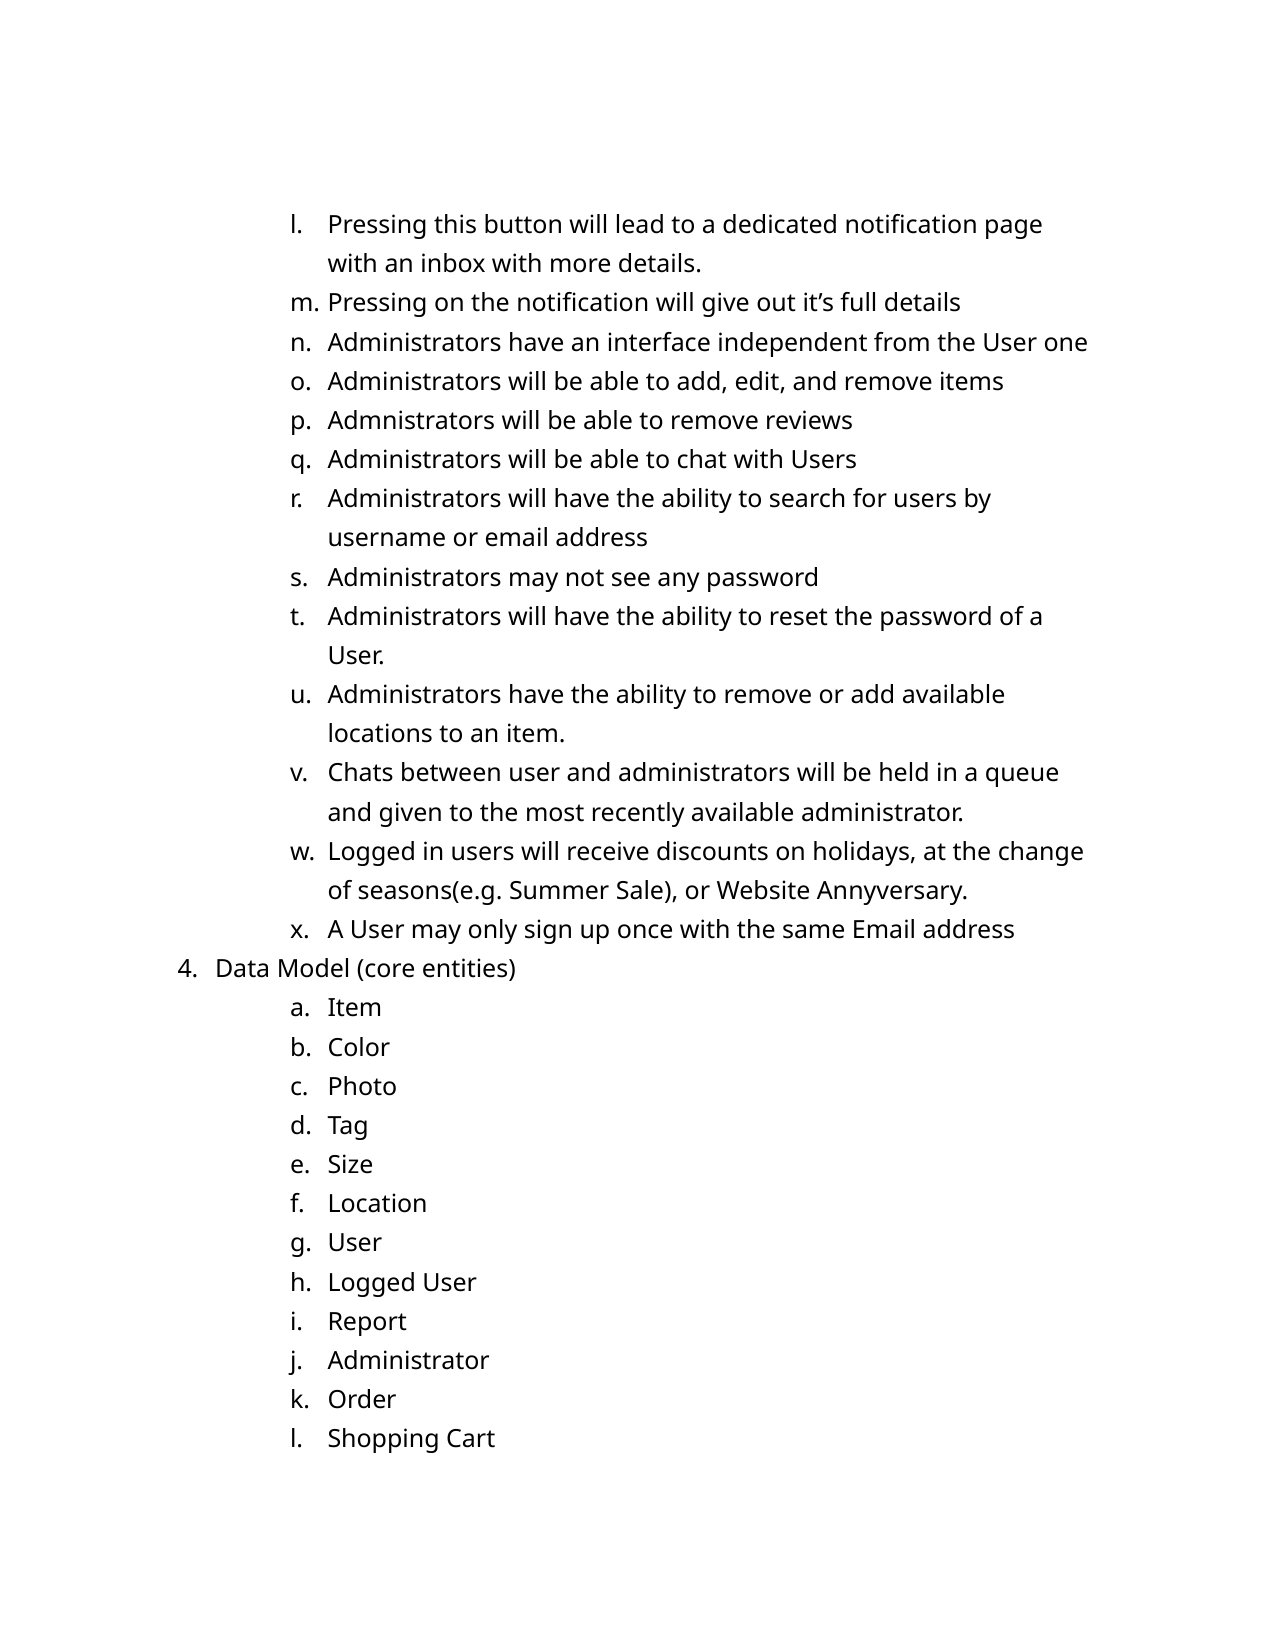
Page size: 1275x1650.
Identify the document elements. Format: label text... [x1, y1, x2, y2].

list Location [290, 1186, 1098, 1220]
list Chats between user and administrators will be held in a queue and given to the most recently available administrator. [290, 755, 1098, 828]
list A User may only sign up once with the same Email address [290, 912, 1098, 946]
list Administrators have the ability to remove or add available locations to an item. [290, 677, 1098, 750]
list Pressing on the notification will give out it’s full details [290, 285, 1098, 319]
list Admnistrators will be able to remove reviews [290, 403, 1098, 437]
list Photo [290, 1068, 1098, 1102]
list Size [290, 1147, 1098, 1181]
list Item [290, 990, 1098, 1024]
list Tag [290, 1108, 1098, 1142]
list Administrators will have the ability to search for users by username or email address [290, 481, 1098, 554]
list Administrators will be able to chat with Users [290, 442, 1098, 476]
list Data Model (core entities) [177, 951, 1098, 985]
list Shopping Cart [290, 1421, 1098, 1455]
list Administrators have an interface independent from the User one [290, 324, 1098, 358]
list Logged User [290, 1264, 1098, 1298]
list Color [290, 1029, 1098, 1063]
list Administrator [290, 1343, 1098, 1377]
list Administrators will have the ability to reset the password of a User. [290, 598, 1098, 672]
list User [290, 1225, 1098, 1259]
list Administrators may not see any password [290, 559, 1098, 593]
list Report [290, 1303, 1098, 1337]
list Logged in users will receive discounts on holidays, at the change of seasons(e.g. Summer Sale), or Website Annyversary. [290, 833, 1098, 907]
list Order [290, 1382, 1098, 1416]
list Pressing this button will lead to a dedicated notification page with an inbox with more details. [290, 207, 1098, 280]
list Administrators will be able to add, edit, and remove items [290, 363, 1098, 397]
